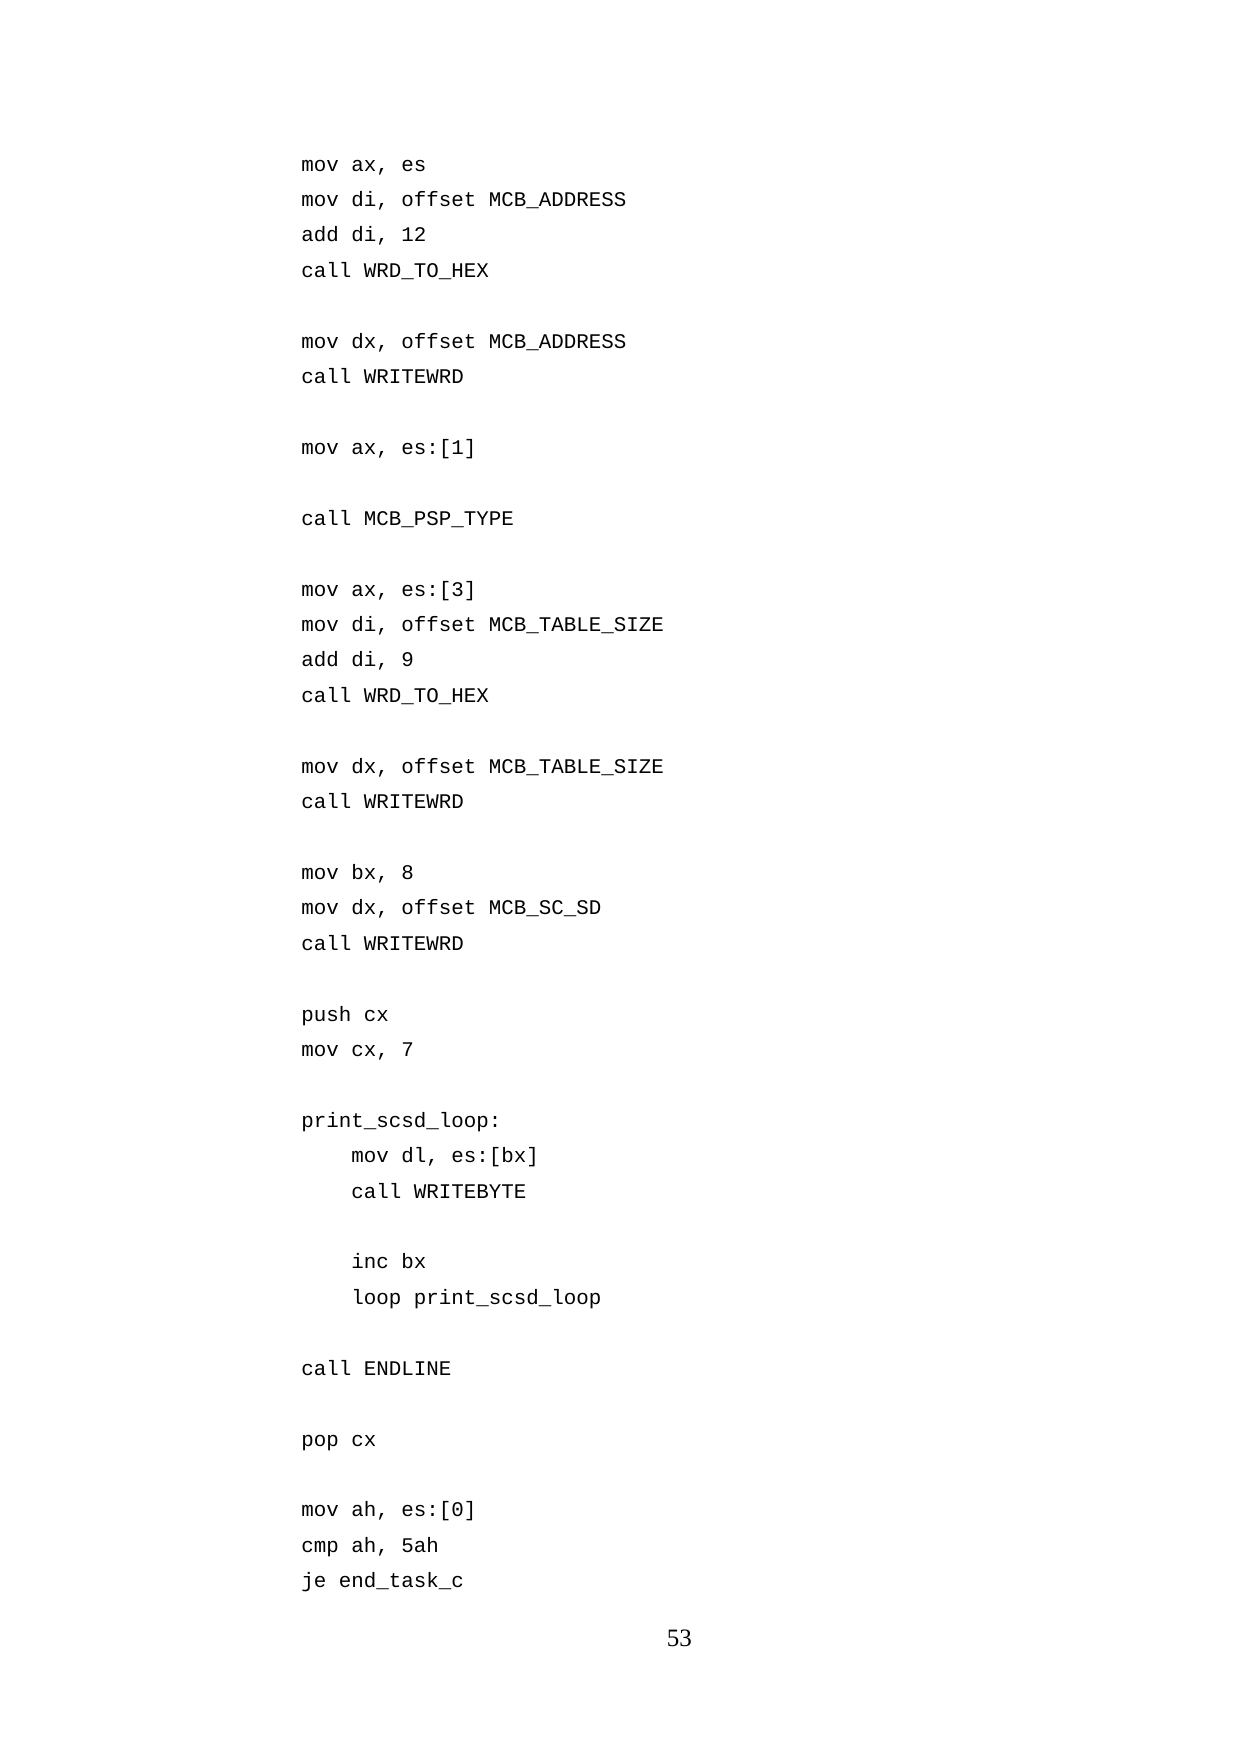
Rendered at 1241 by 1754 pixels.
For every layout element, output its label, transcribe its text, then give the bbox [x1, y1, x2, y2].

text mov di, offset MCB_TABLE_SIZE [177, 614, 1181, 638]
text mov dx, offset MCB_ADDRESS [177, 331, 1181, 354]
text mov ah, es:[0] [177, 1499, 1181, 1523]
text mov ax, es [177, 153, 1181, 177]
text mov ax, es:[3] [177, 578, 1181, 602]
text print_scsd_loop: [177, 1110, 1181, 1133]
text call WRITEWRD [177, 791, 1181, 815]
text mov di, offset MCB_ADDRESS [177, 189, 1181, 213]
text cmp ah, 5ah [177, 1535, 1181, 1558]
text call MCB_PSP_TYPE [177, 508, 1181, 531]
text call WRITEWRD [177, 366, 1181, 390]
text mov dx, offset MCB_SC_SD [177, 897, 1181, 921]
text mov ax, es:[1] [177, 437, 1181, 461]
text call WRD_TO_HEX [177, 260, 1181, 283]
text call WRITEBYTE [177, 1181, 1181, 1204]
text mov bx, 8 [177, 862, 1181, 886]
text pop cx [177, 1428, 1181, 1452]
text call WRITEWRD [177, 933, 1181, 956]
text mov dl, es:[bx] [177, 1145, 1181, 1169]
text loop print_scsd_loop [177, 1287, 1181, 1311]
text call ENDLINE [177, 1358, 1181, 1381]
text inc bx [177, 1251, 1181, 1275]
text je end_task_c [177, 1570, 1181, 1594]
text push cx [177, 1003, 1181, 1027]
text add di, 12 [177, 224, 1181, 248]
text add di, 9 [177, 649, 1181, 673]
text mov dx, offset MCB_TABLE_SIZE [177, 756, 1181, 779]
text call WRD_TO_HEX [177, 685, 1181, 708]
text mov cx, 7 [177, 1039, 1181, 1063]
